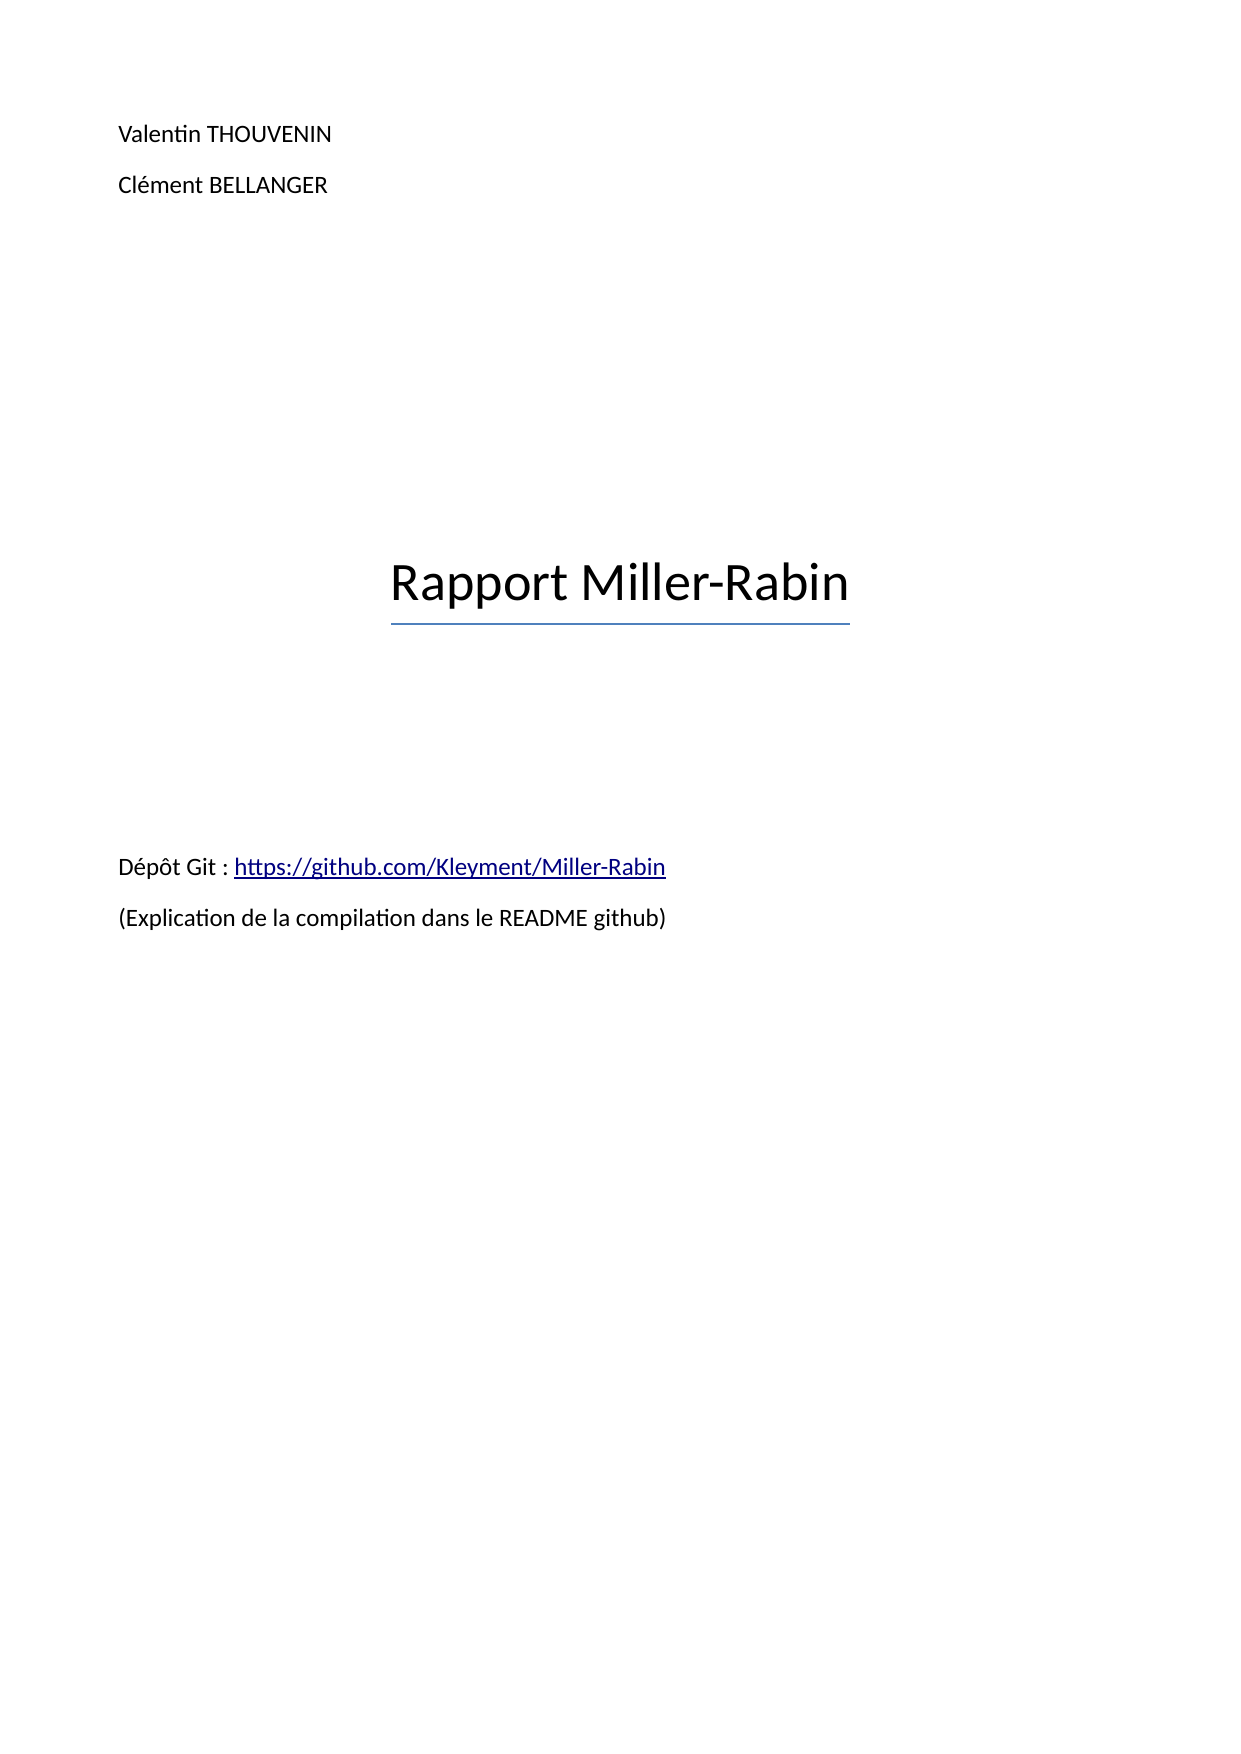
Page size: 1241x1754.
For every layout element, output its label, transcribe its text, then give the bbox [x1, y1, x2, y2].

text (Explication de la compilation dans le README github) [118, 902, 1122, 932]
text Rapport Miller-Rabin [118, 548, 1122, 625]
text Clément BELLANGER [118, 169, 1122, 200]
text Dépôt Git : https://github.com/Kleyment/Miller-Rabin [118, 851, 1122, 881]
text Valentin THOUVENIN [118, 118, 1122, 149]
